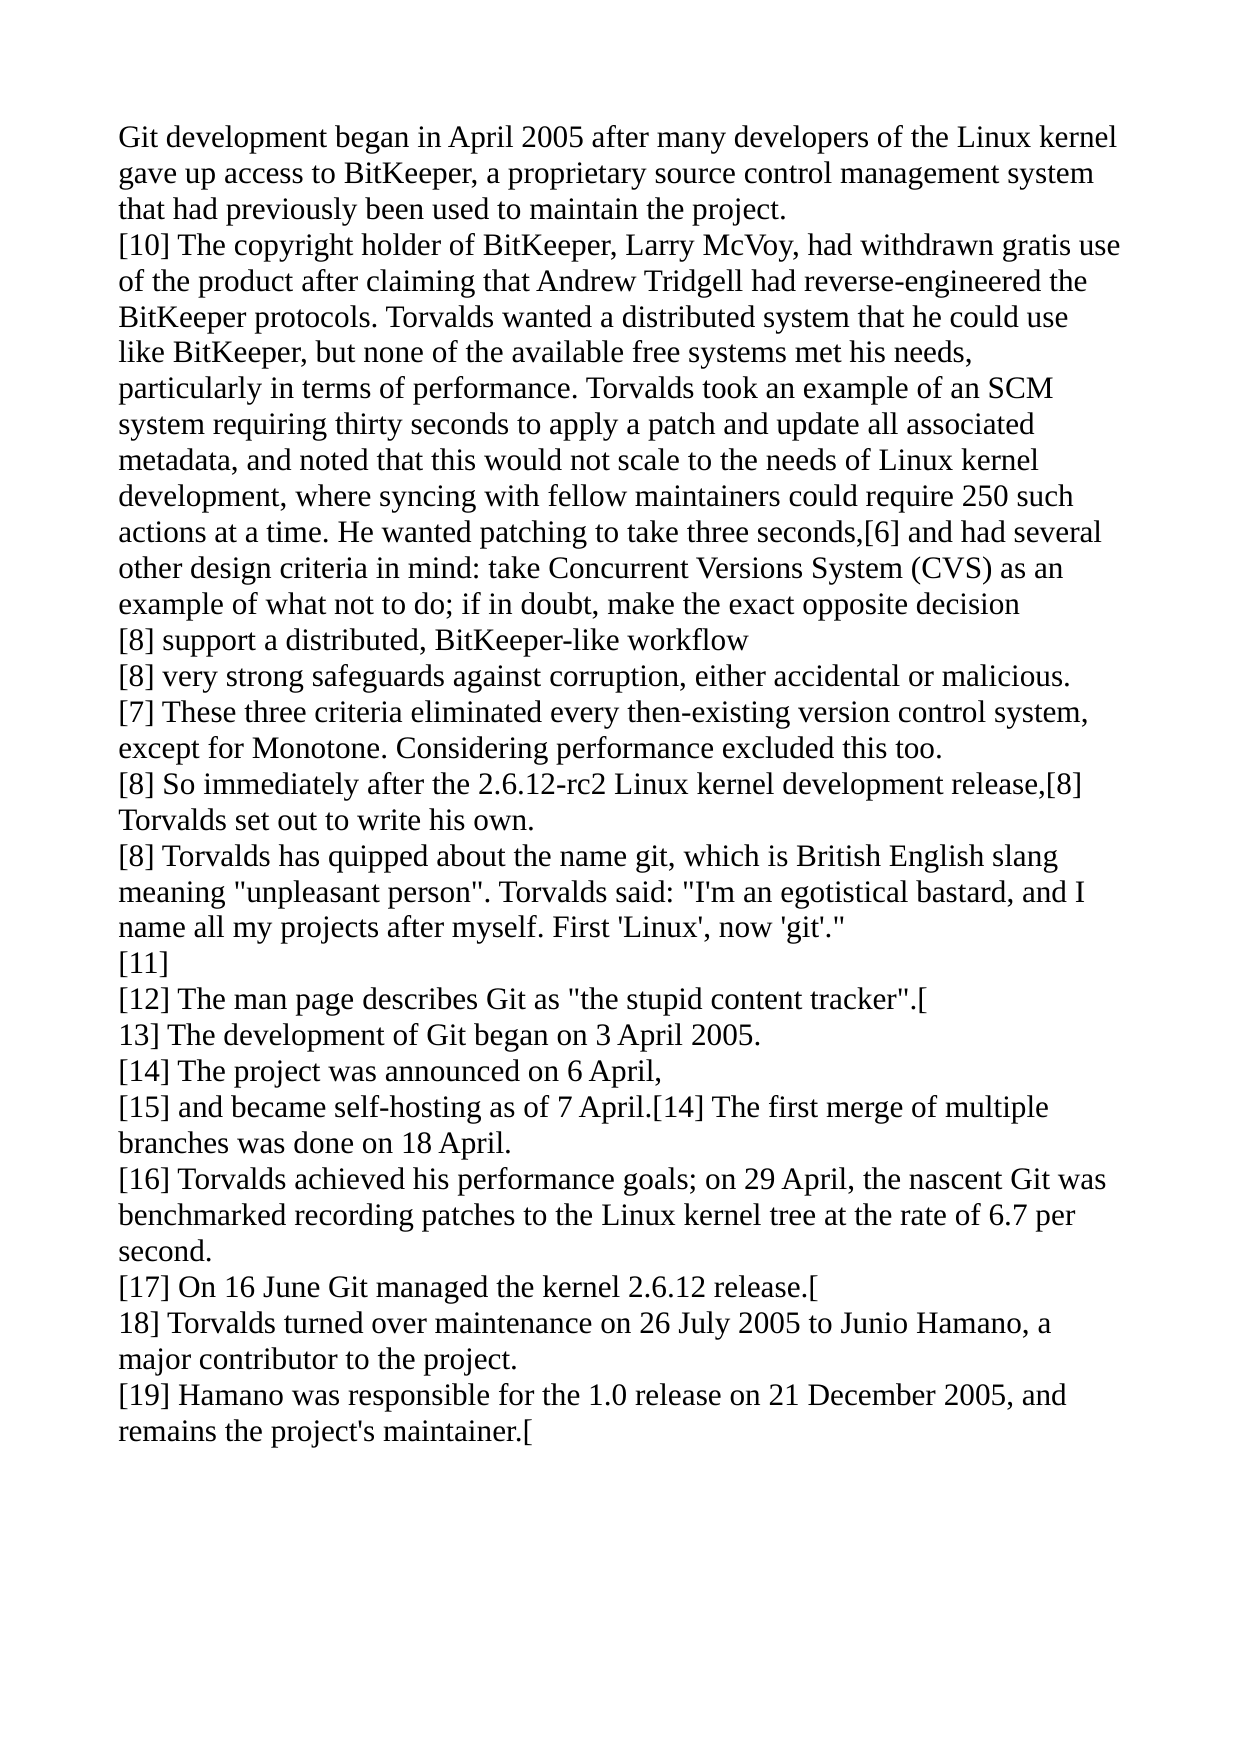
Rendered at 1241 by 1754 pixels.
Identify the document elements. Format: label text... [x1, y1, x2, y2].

text 18] Torvalds turned over maintenance on 26 July 2005 to Junio Hamano, a major contributor to the project. [118, 1304, 1122, 1376]
text [14] The project was announced on 6 April, [118, 1052, 1122, 1088]
text [19] Hamano was responsible for the 1.0 release on 21 December 2005, and remains the project's maintainer.[ [118, 1376, 1122, 1448]
text [8] So immediately after the 2.6.12-rc2 Linux kernel development release,[8] Torvalds set out to write his own. [118, 765, 1122, 837]
text [15] and became self-hosting as of 7 April.[14] The first merge of multiple branches was done on 18 April. [118, 1088, 1122, 1160]
text [12] The man page describes Git as "the stupid content tracker".[ [118, 981, 1122, 1017]
text Git development began in April 2005 after many developers of the Linux kernel gave up access to BitKeeper, a proprietary source control management system that had previously been used to maintain the project. [118, 118, 1122, 226]
text [8] support a distributed, BitKeeper-like workflow [118, 621, 1122, 657]
text [7] These three criteria eliminated every then-existing version control system, except for Monotone. Considering performance excluded this too. [118, 693, 1122, 765]
text 13] The development of Git began on 3 April 2005. [118, 1017, 1122, 1052]
text [11] [118, 945, 1122, 981]
text [10] The copyright holder of BitKeeper, Larry McVoy, had withdrawn gratis use of the product after claiming that Andrew Tridgell had reverse-engineered the BitKeeper protocols. Torvalds wanted a distributed system that he could use like BitKeeper, but none of the available free systems met his needs, particularly in terms of performance. Torvalds took an example of an SCM system requiring thirty seconds to apply a patch and update all associated metadata, and noted that this would not scale to the needs of Linux kernel development, where syncing with fellow maintainers could require 250 such actions at a time. He wanted patching to take three seconds,[6] and had several other design criteria in mind: take Concurrent Versions System (CVS) as an example of what not to do; if in doubt, make the exact opposite decision [118, 226, 1122, 621]
text [8] Torvalds has quipped about the name git, which is British English slang meaning "unpleasant person". Torvalds said: "I'm an egotistical bastard, and I name all my projects after myself. First 'Linux', now 'git'." [118, 837, 1122, 945]
text [16] Torvalds achieved his performance goals; on 29 April, the nascent Git was benchmarked recording patches to the Linux kernel tree at the rate of 6.7 per second. [118, 1160, 1122, 1268]
text [8] very strong safeguards against corruption, either accidental or malicious. [118, 657, 1122, 693]
text [17] On 16 June Git managed the kernel 2.6.12 release.[ [118, 1268, 1122, 1304]
